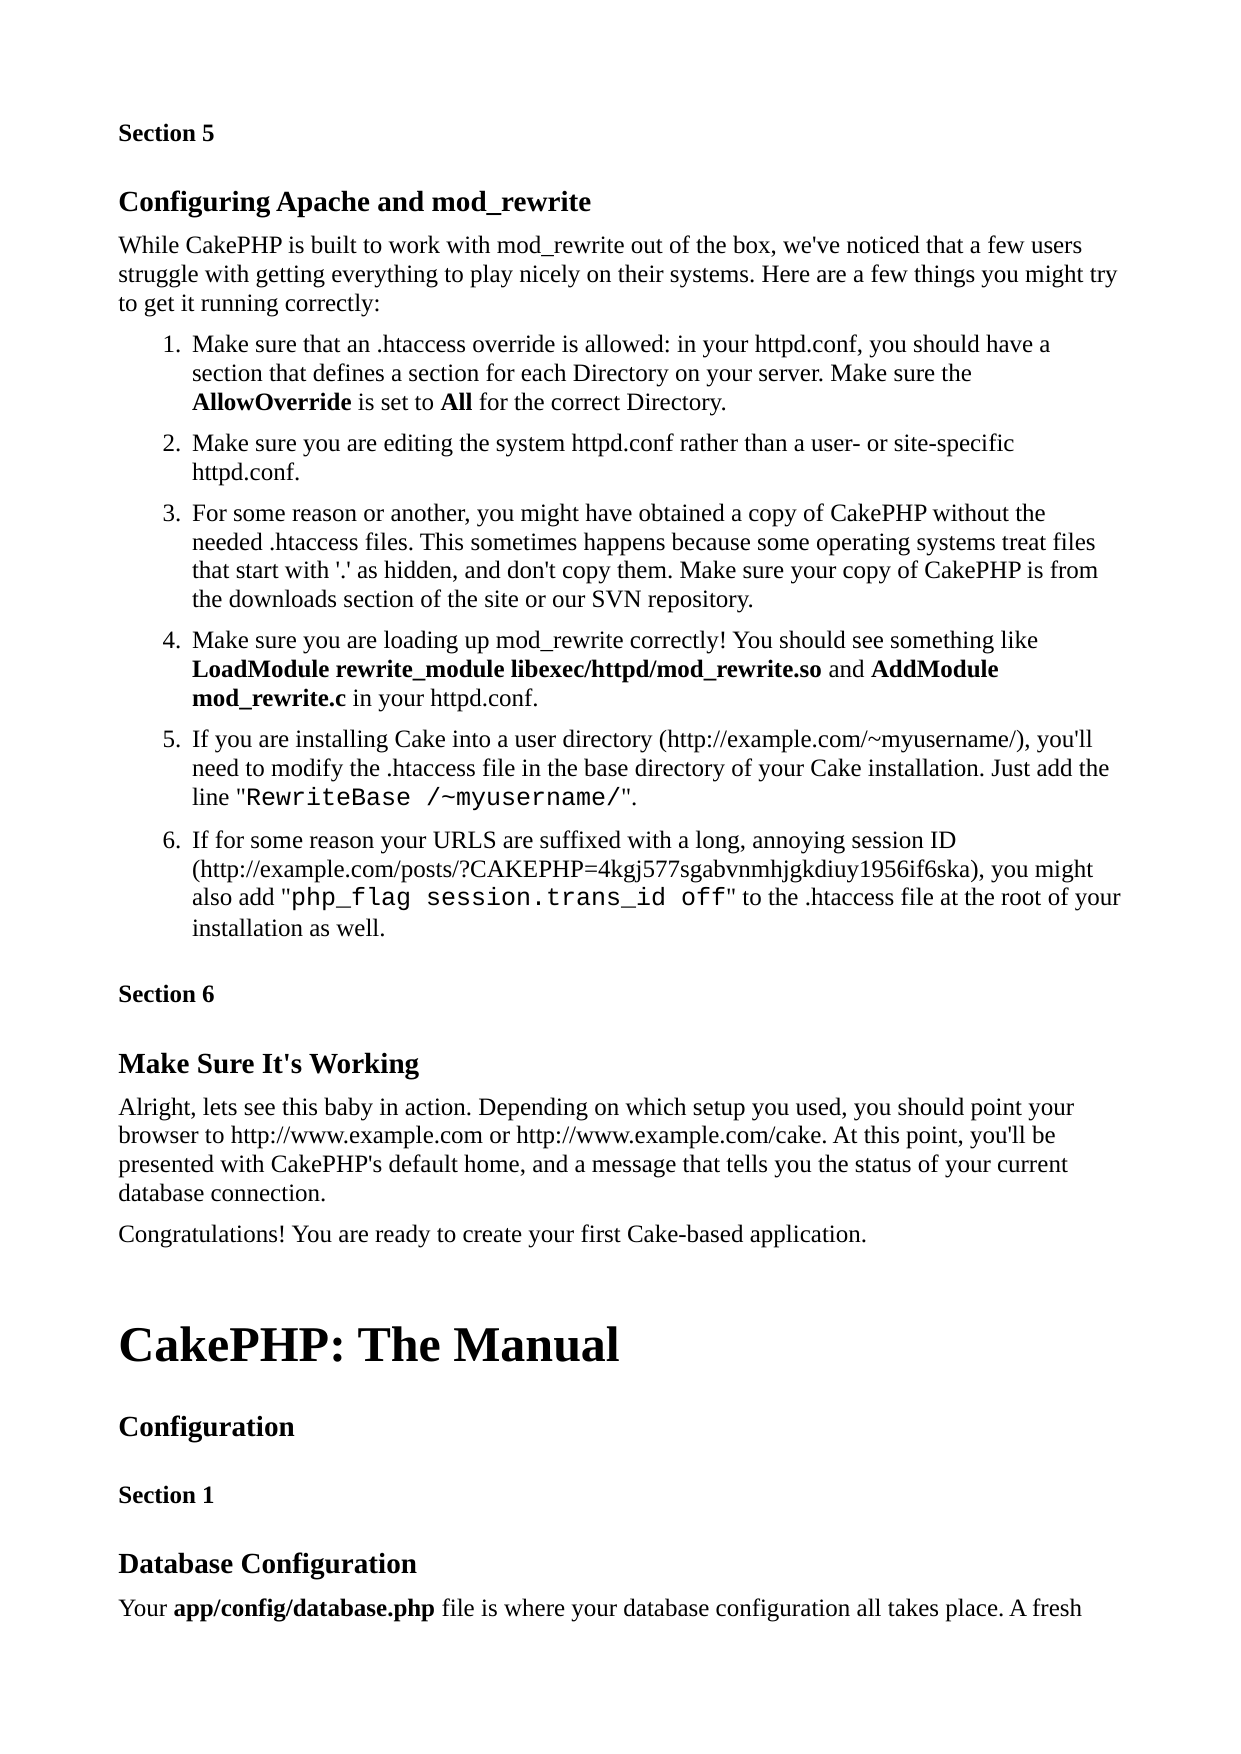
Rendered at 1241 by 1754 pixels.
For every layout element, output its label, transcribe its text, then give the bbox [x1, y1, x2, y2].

subtitle Section 1 [118, 1480, 1122, 1509]
subtitle Make Sure It's Working [118, 1046, 1122, 1079]
subtitle Configuration [118, 1409, 1122, 1443]
list If you are installing Cake into a user directory (http://example.com/~myusername/), you'll need to modify the .htaccess file in the base directory of your Cake installation. Just add the line "RewriteBase /~myusername/". [162, 724, 1122, 812]
list For some reason or another, you might have obtained a copy of CakePHP without the needed .htaccess files. This sometimes happens because some operating systems treat files that start with '.' as hidden, and don't copy them. Make sure your copy of CakePHP is from the downloads section of the site or our SVN repository. [162, 498, 1122, 613]
text Your app/config/database.php file is where your database configuration all takes place. A fresh [118, 1593, 1122, 1621]
subtitle Section 5 [118, 118, 1122, 147]
list Make sure that an .htaccess override is allowed: in your httpd.conf, you should have a section that defines a section for each Directory on your server. Make sure the AllowOverride is set to All for the correct Directory. [162, 329, 1122, 415]
text Congratulations! You are ready to create your first Cake-based application. [118, 1219, 1122, 1248]
subtitle Section 6 [118, 979, 1122, 1008]
list Make sure you are loading up mod_rewrite correctly! You should see something like LoadModule rewrite_module libexec/httpd/mod_rewrite.so and AddModule mod_rewrite.c in your httpd.conf. [162, 625, 1122, 712]
list If for some reason your URLS are suffixed with a long, annoying session ID (http://example.com/posts/?CAKEPHP=4kgj577sgabvnmhjgkdiuy1956if6ska), you might also add "php_flag session.trans_id off" to the .htaccess file at the root of your installation as well. [162, 825, 1122, 942]
subtitle Configuring Apache and mod_rewrite [118, 184, 1122, 218]
list Make sure you are editing the system httpd.conf rather than a user- or site-specific httpd.conf. [162, 428, 1122, 485]
text Alright, lets see this baby in action. Depending on which setup you used, you should point your browser to http://www.example.com or http://www.example.com/cake. At this point, you'll be presented with CakePHP's default home, and a message that tells you the status of your current database connection. [118, 1092, 1122, 1207]
subtitle CakePHP: The Manual [118, 1314, 1122, 1372]
text While CakePHP is built to work with mod_rewrite out of the box, we've noticed that a few users struggle with getting everything to play nicely on their systems. Here are a few things you might try to get it running correctly: [118, 230, 1122, 317]
subtitle Database Configuration [118, 1547, 1122, 1580]
